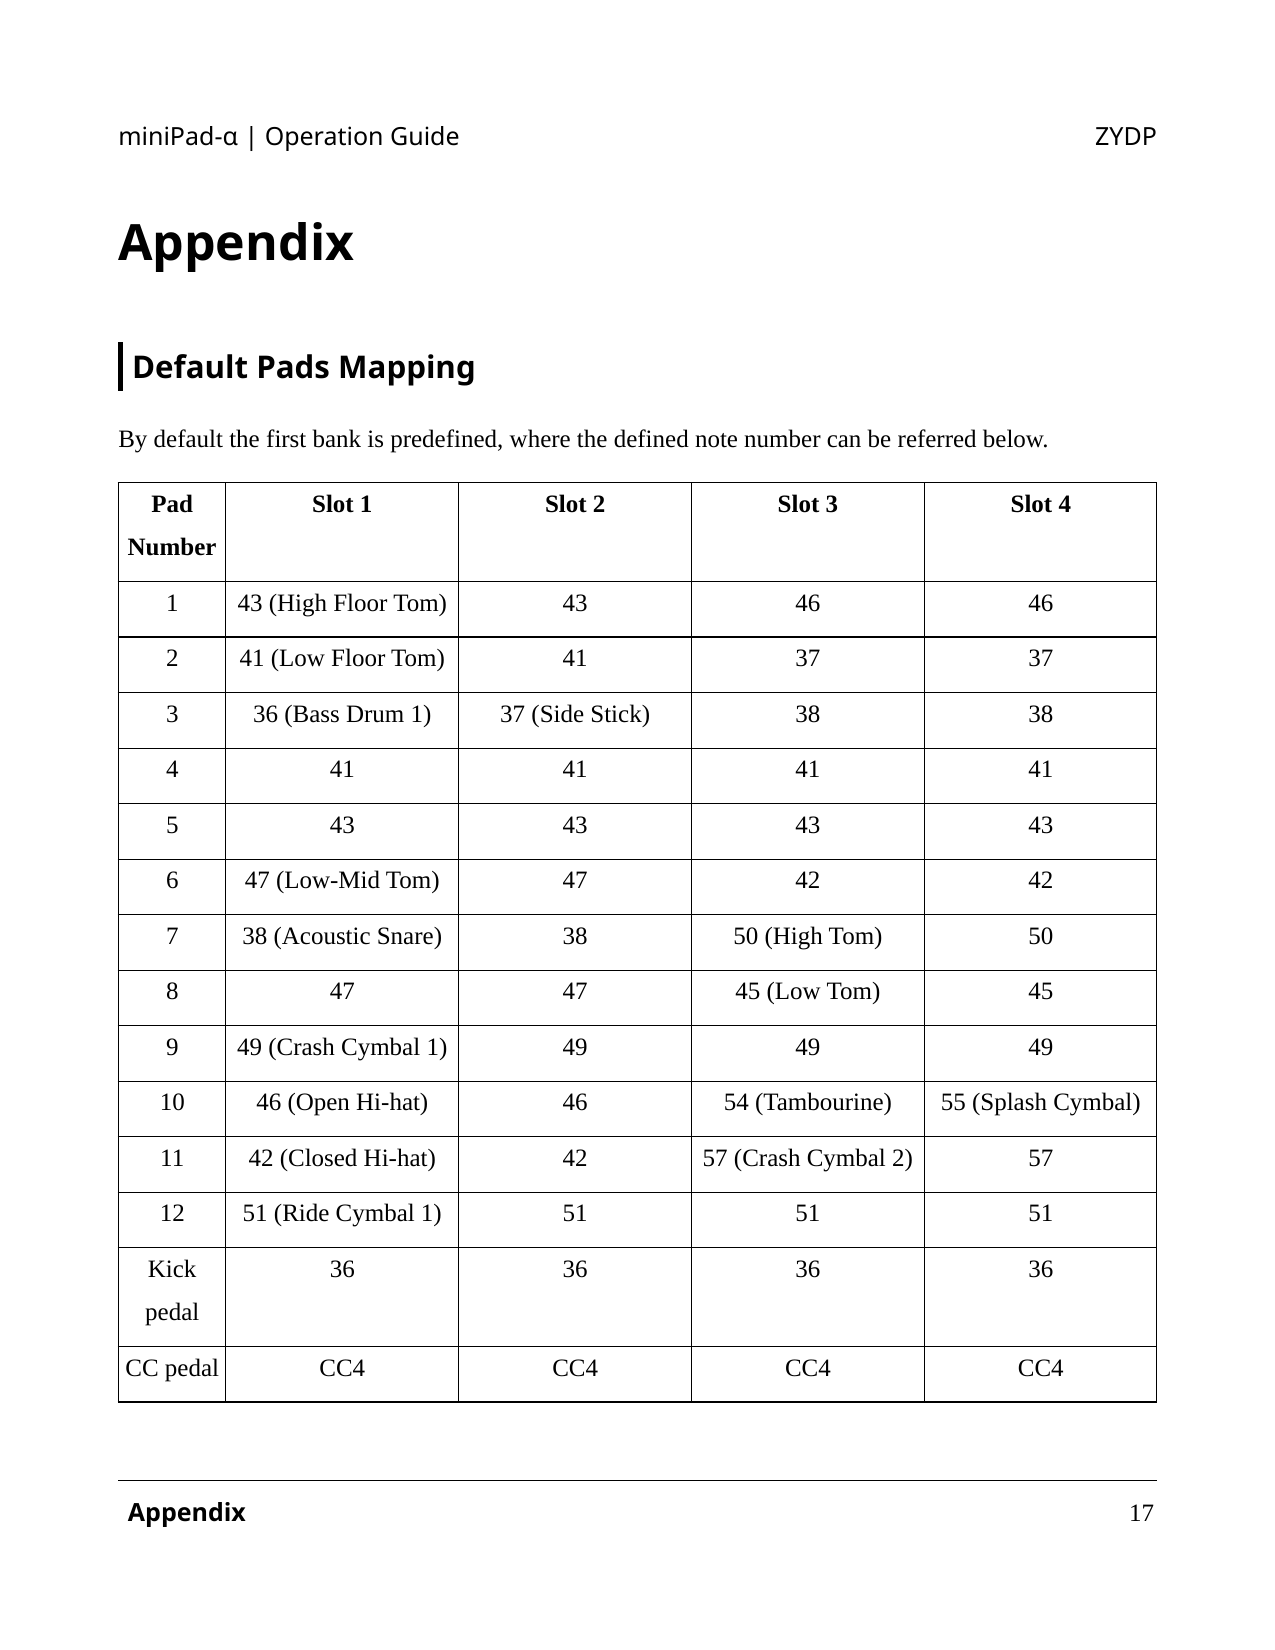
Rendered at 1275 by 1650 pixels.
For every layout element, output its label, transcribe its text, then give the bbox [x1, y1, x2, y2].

table_cell 57 (Crash Cymbal 2) [692, 1137, 924, 1192]
table_cell Kick pedal [119, 1248, 225, 1346]
table_cell 1 [119, 582, 225, 636]
table_cell 47 [459, 860, 691, 914]
table_header Slot 4 [925, 483, 1156, 581]
table_cell 36 [692, 1248, 924, 1346]
table_cell CC4 [692, 1347, 924, 1401]
table_cell 10 [119, 1082, 225, 1136]
table_cell 47 [226, 971, 458, 1025]
table_cell 42 (Closed Hi-hat) [226, 1137, 458, 1192]
table_cell 57 [925, 1137, 1156, 1192]
table_cell 51 [692, 1193, 924, 1247]
table_cell CC4 [226, 1347, 458, 1401]
table_header Slot 3 [692, 483, 924, 581]
table_cell 36 [925, 1248, 1156, 1346]
table_cell 46 [692, 582, 924, 636]
table_cell 45 (Low Tom) [692, 971, 924, 1025]
table_cell 47 (Low-Mid Tom) [226, 860, 458, 914]
table_cell 11 [119, 1137, 225, 1192]
table_cell 42 [692, 860, 924, 914]
table_cell 7 [119, 915, 225, 969]
subtitle Default Pads Mapping [123, 342, 1157, 391]
table_header Slot 1 [226, 483, 458, 581]
table_cell 37 [925, 638, 1156, 692]
table_cell 43 [692, 804, 924, 858]
table_cell 5 [119, 804, 225, 858]
table_cell 49 [692, 1026, 924, 1081]
table_header Slot 2 [459, 483, 691, 581]
table_cell CC4 [925, 1347, 1156, 1401]
table_cell 37 (Side Stick) [459, 693, 691, 747]
table_cell 43 (High Floor Tom) [226, 582, 458, 636]
table_cell 37 [692, 638, 924, 692]
table_cell 49 (Crash Cymbal 1) [226, 1026, 458, 1081]
table_cell 43 [226, 804, 458, 858]
table_cell 41 (Low Floor Tom) [226, 638, 458, 692]
table_cell 46 [459, 1082, 691, 1136]
table_cell 41 [692, 749, 924, 803]
table_header Pad Number [119, 483, 225, 581]
table_cell CC pedal [119, 1347, 225, 1401]
table_cell 54 (Tambourine) [692, 1082, 924, 1136]
table_cell 4 [119, 749, 225, 803]
table_cell 41 [925, 749, 1156, 803]
table_cell 36 [226, 1248, 458, 1346]
text By default the first bank is predefined, where the defined note number can be referred below. [118, 424, 1157, 453]
table_cell 12 [119, 1193, 225, 1247]
table_cell 50 [925, 915, 1156, 969]
table_cell 38 [692, 693, 924, 747]
table_cell 51 [925, 1193, 1156, 1247]
table_cell 38 [459, 915, 691, 969]
table_cell 6 [119, 860, 225, 914]
table_cell 43 [925, 804, 1156, 858]
table_cell CC4 [459, 1347, 691, 1401]
table_cell 46 (Open Hi-hat) [226, 1082, 458, 1136]
table_cell 43 [459, 804, 691, 858]
table_cell 42 [925, 860, 1156, 914]
table_cell 2 [119, 638, 225, 692]
table_cell 51 [459, 1193, 691, 1247]
table_cell 41 [226, 749, 458, 803]
table_cell 43 [459, 582, 691, 636]
subtitle Appendix [118, 207, 1157, 275]
table_cell 50 (High Tom) [692, 915, 924, 969]
table_cell 42 [459, 1137, 691, 1192]
table_cell 51 (Ride Cymbal 1) [226, 1193, 458, 1247]
table_cell 8 [119, 971, 225, 1025]
table_cell 41 [459, 749, 691, 803]
table_cell 45 [925, 971, 1156, 1025]
table_cell 46 [925, 582, 1156, 636]
table_cell 38 [925, 693, 1156, 747]
table_cell 36 [459, 1248, 691, 1346]
table_cell 55 (Splash Cymbal) [925, 1082, 1156, 1136]
table_cell 3 [119, 693, 225, 747]
table_cell 49 [925, 1026, 1156, 1081]
table_cell 38 (Acoustic Snare) [226, 915, 458, 969]
table_cell 9 [119, 1026, 225, 1081]
table_cell 36 (Bass Drum 1) [226, 693, 458, 747]
table_cell 49 [459, 1026, 691, 1081]
table_cell 47 [459, 971, 691, 1025]
table_cell 41 [459, 638, 691, 692]
